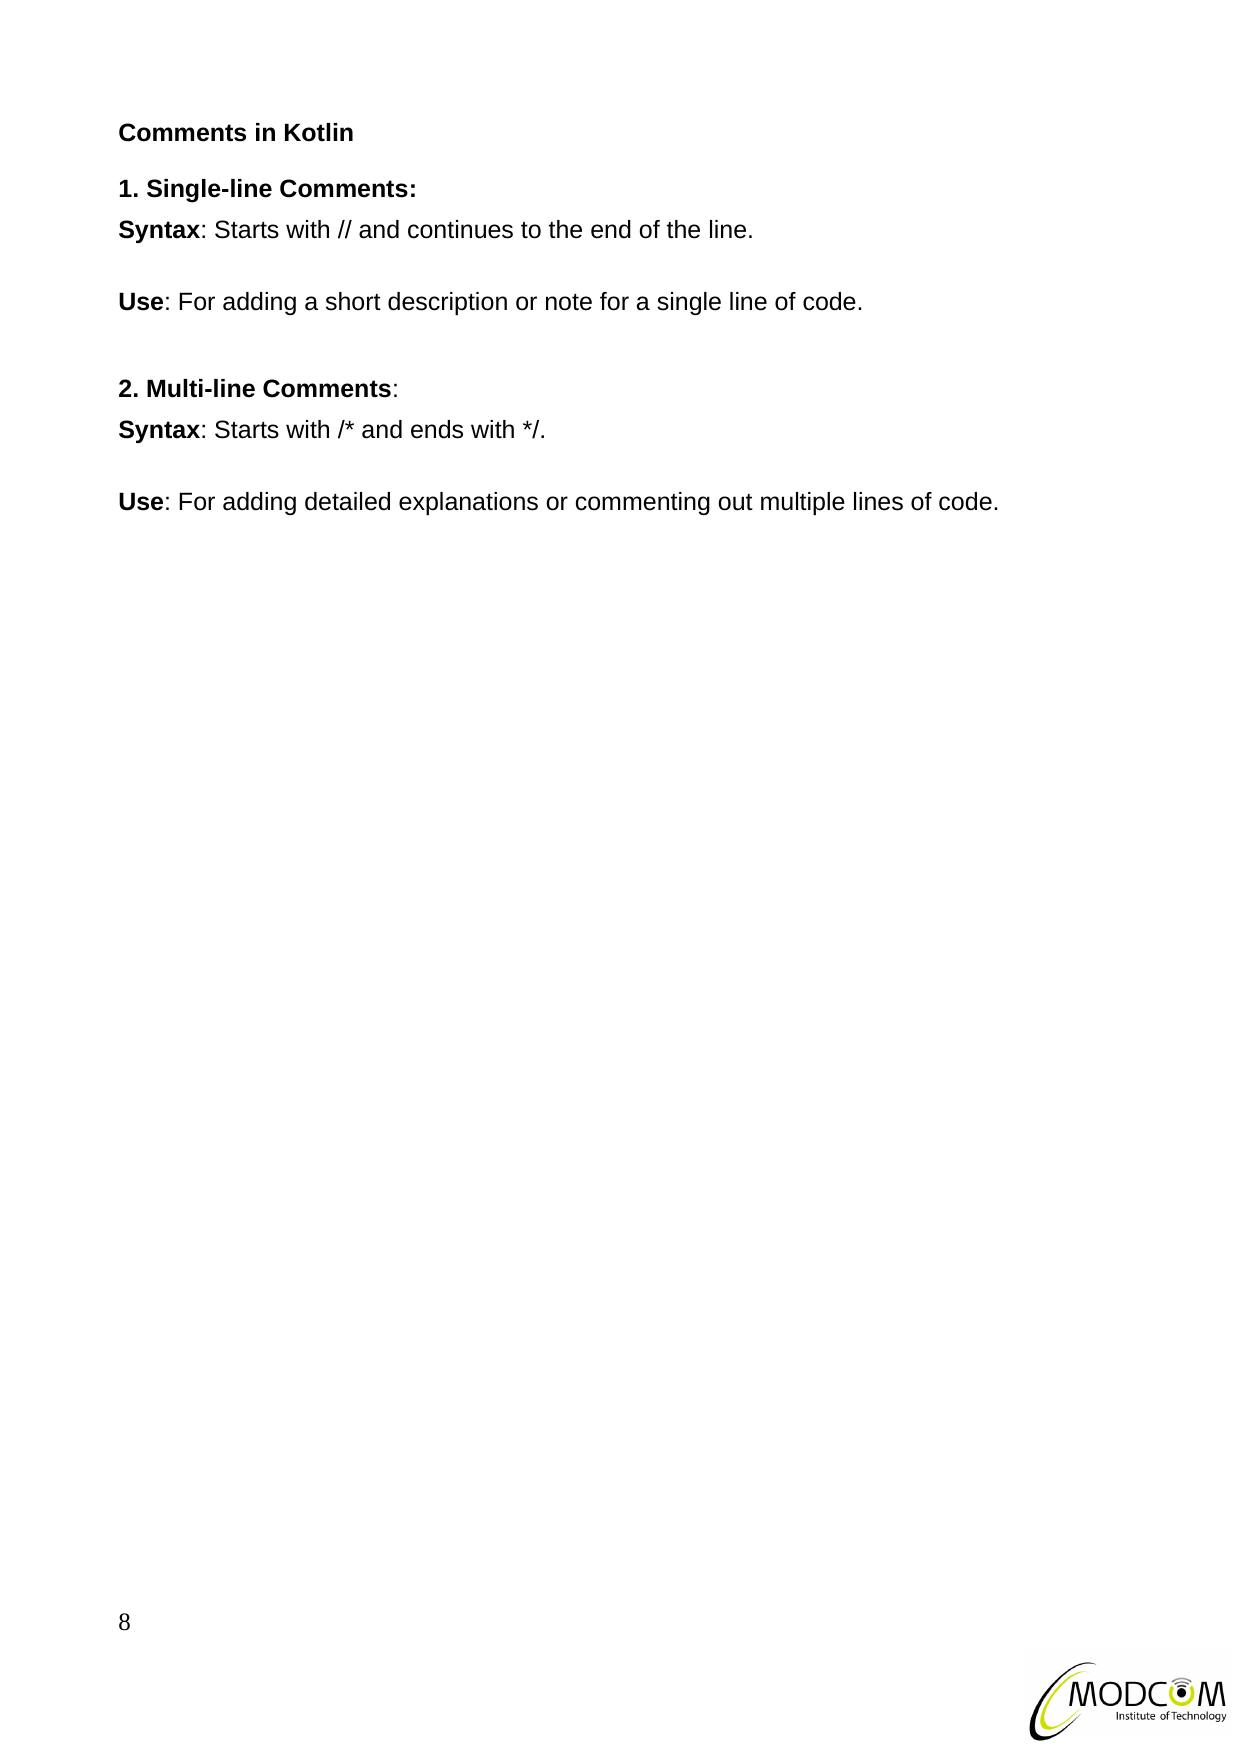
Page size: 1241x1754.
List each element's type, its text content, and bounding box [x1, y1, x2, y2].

text Use: For adding a short description or note for a single line of code. [118, 287, 1122, 316]
text Syntax: Starts with // and continues to the end of the line. [118, 215, 1122, 244]
text Use: For adding detailed explanations or commenting out multiple lines of code. [118, 487, 1122, 516]
subtitle 2. Multi-line Comments: [118, 374, 1122, 403]
subtitle Comments in Kotlin [118, 118, 1122, 147]
subtitle 1. Single-line Comments: [118, 174, 1122, 203]
text Syntax: Starts with /* and ends with */. [118, 415, 1122, 444]
picture [1020, 1644, 1233, 1741]
